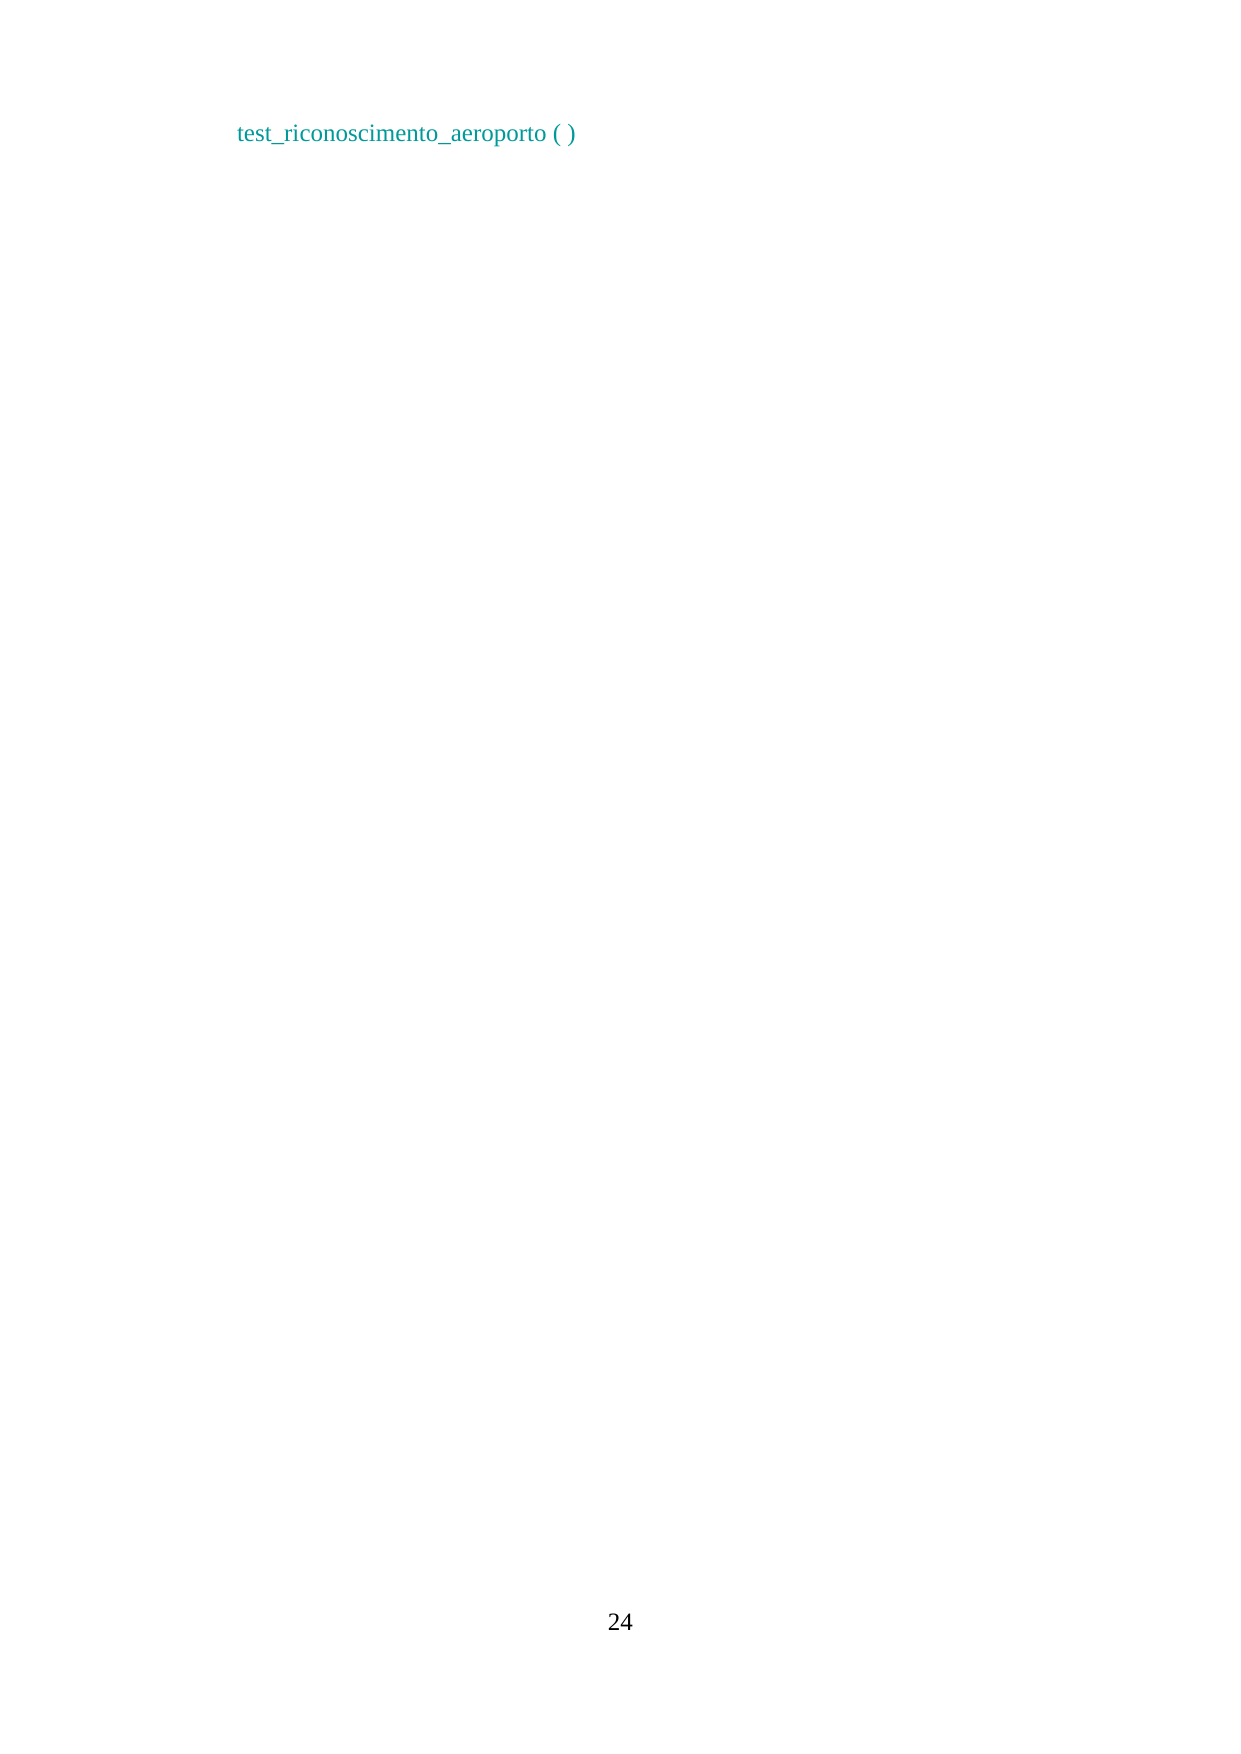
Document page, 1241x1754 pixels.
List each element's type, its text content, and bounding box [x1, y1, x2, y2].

text test_riconoscimento_aeroporto ( ) [118, 118, 1122, 147]
